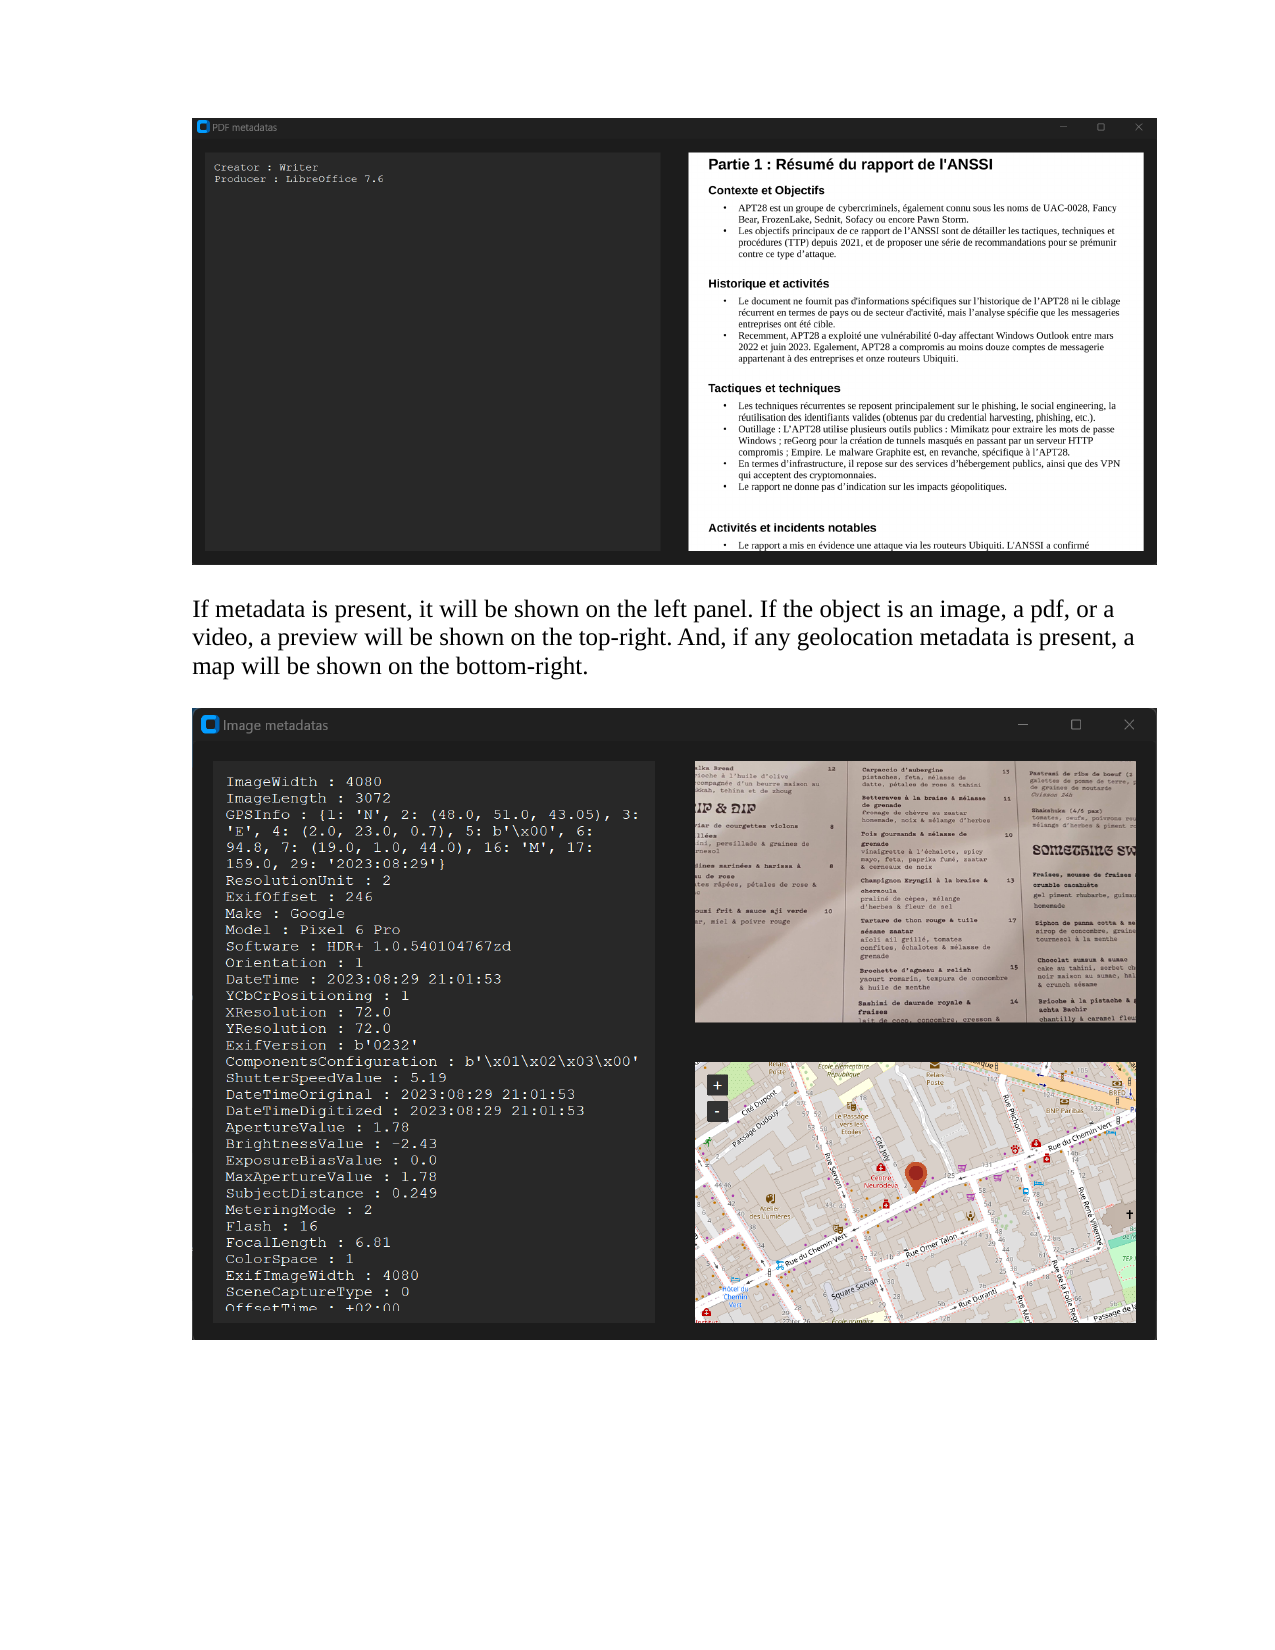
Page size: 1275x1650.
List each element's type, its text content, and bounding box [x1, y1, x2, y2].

picture [192, 118, 1157, 565]
picture [192, 708, 1157, 1340]
text If metadata is present, it will be shown on the left panel. If the object is an image, a pdf, or a video, a preview will be shown on the top-right. And, if any geolocation metadata is present, a map will be shown on the bottom-right. [192, 594, 1157, 680]
